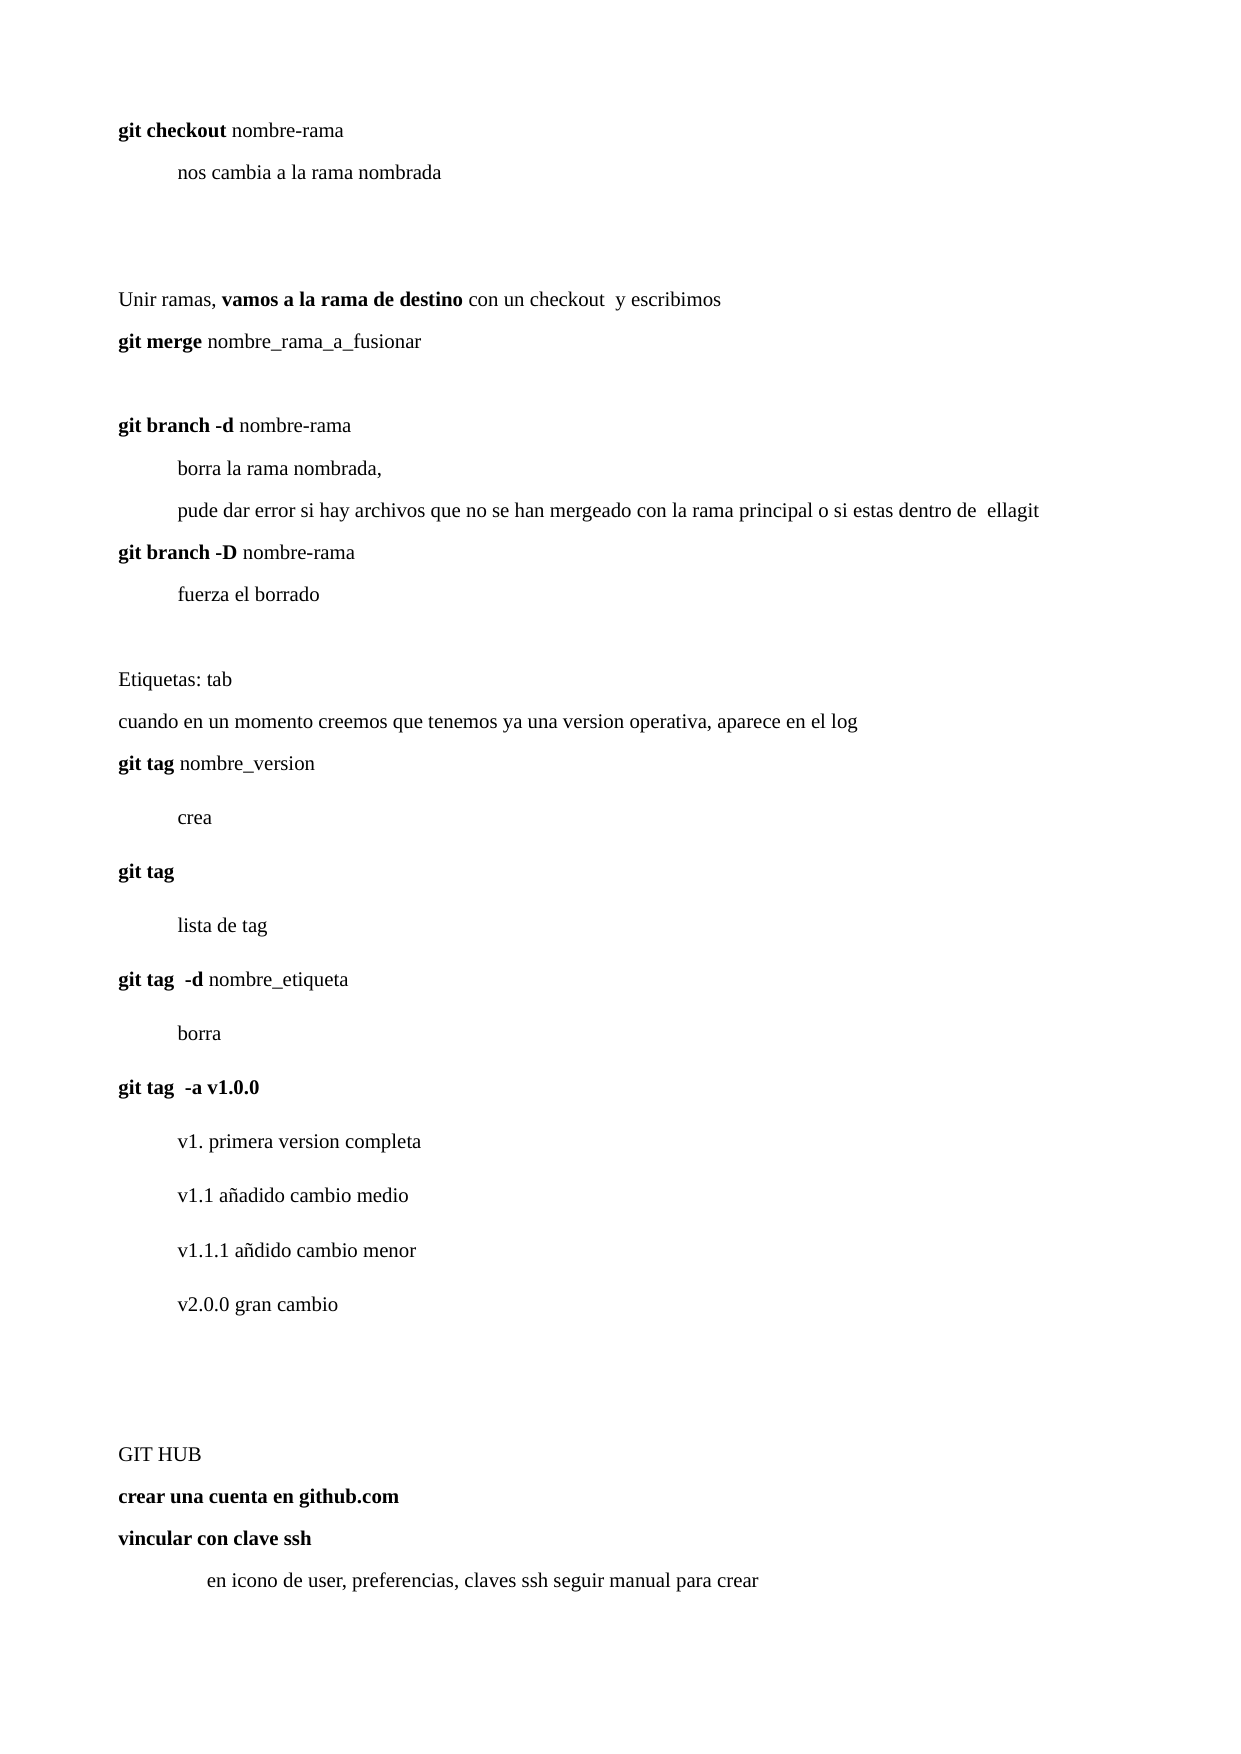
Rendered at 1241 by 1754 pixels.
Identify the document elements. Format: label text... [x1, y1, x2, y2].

text crear una cuenta en github.com [118, 1484, 1123, 1508]
text git tag -a v1.0.0 [118, 1075, 1123, 1099]
text borra la rama nombrada, [177, 456, 1123, 480]
text crea [177, 805, 1123, 829]
text git checkout nombre-rama [118, 118, 1123, 142]
text v2.0.0 gran cambio [177, 1292, 1123, 1316]
text nos cambia a la rama nombrada [177, 160, 1123, 184]
text fuerza el borrado [177, 582, 1123, 606]
text git tag -d nombre_etiqueta [118, 967, 1123, 991]
text borra [177, 1021, 1123, 1045]
text v1. primera version completa [177, 1129, 1123, 1153]
text git merge nombre_rama_a_fusionar [118, 329, 1123, 353]
text v1.1.1 añdido cambio menor [177, 1237, 1123, 1262]
text lista de tag [177, 913, 1123, 937]
text git tag [118, 859, 1123, 883]
text git branch -D nombre-rama [118, 540, 1123, 564]
text cuando en un momento creemos que tenemos ya una version operativa, aparece en el log [118, 709, 1123, 733]
text pude dar error si hay archivos que no se han mergeado con la rama principal o si estas dentro de ellagit [177, 498, 1123, 522]
text git branch -d nombre-rama [118, 413, 1123, 437]
text vincular con clave ssh [118, 1526, 1123, 1550]
text GIT HUB [118, 1442, 1123, 1466]
text Etiquetas: tab [118, 667, 1123, 691]
text git tag nombre_version [118, 751, 1123, 775]
text v1.1 añadido cambio medio [177, 1183, 1123, 1207]
text Unir ramas, vamos a la rama de destino con un checkout y escribimos [118, 287, 1123, 311]
text en icono de user, preferencias, claves ssh seguir manual para crear [207, 1568, 1123, 1592]
